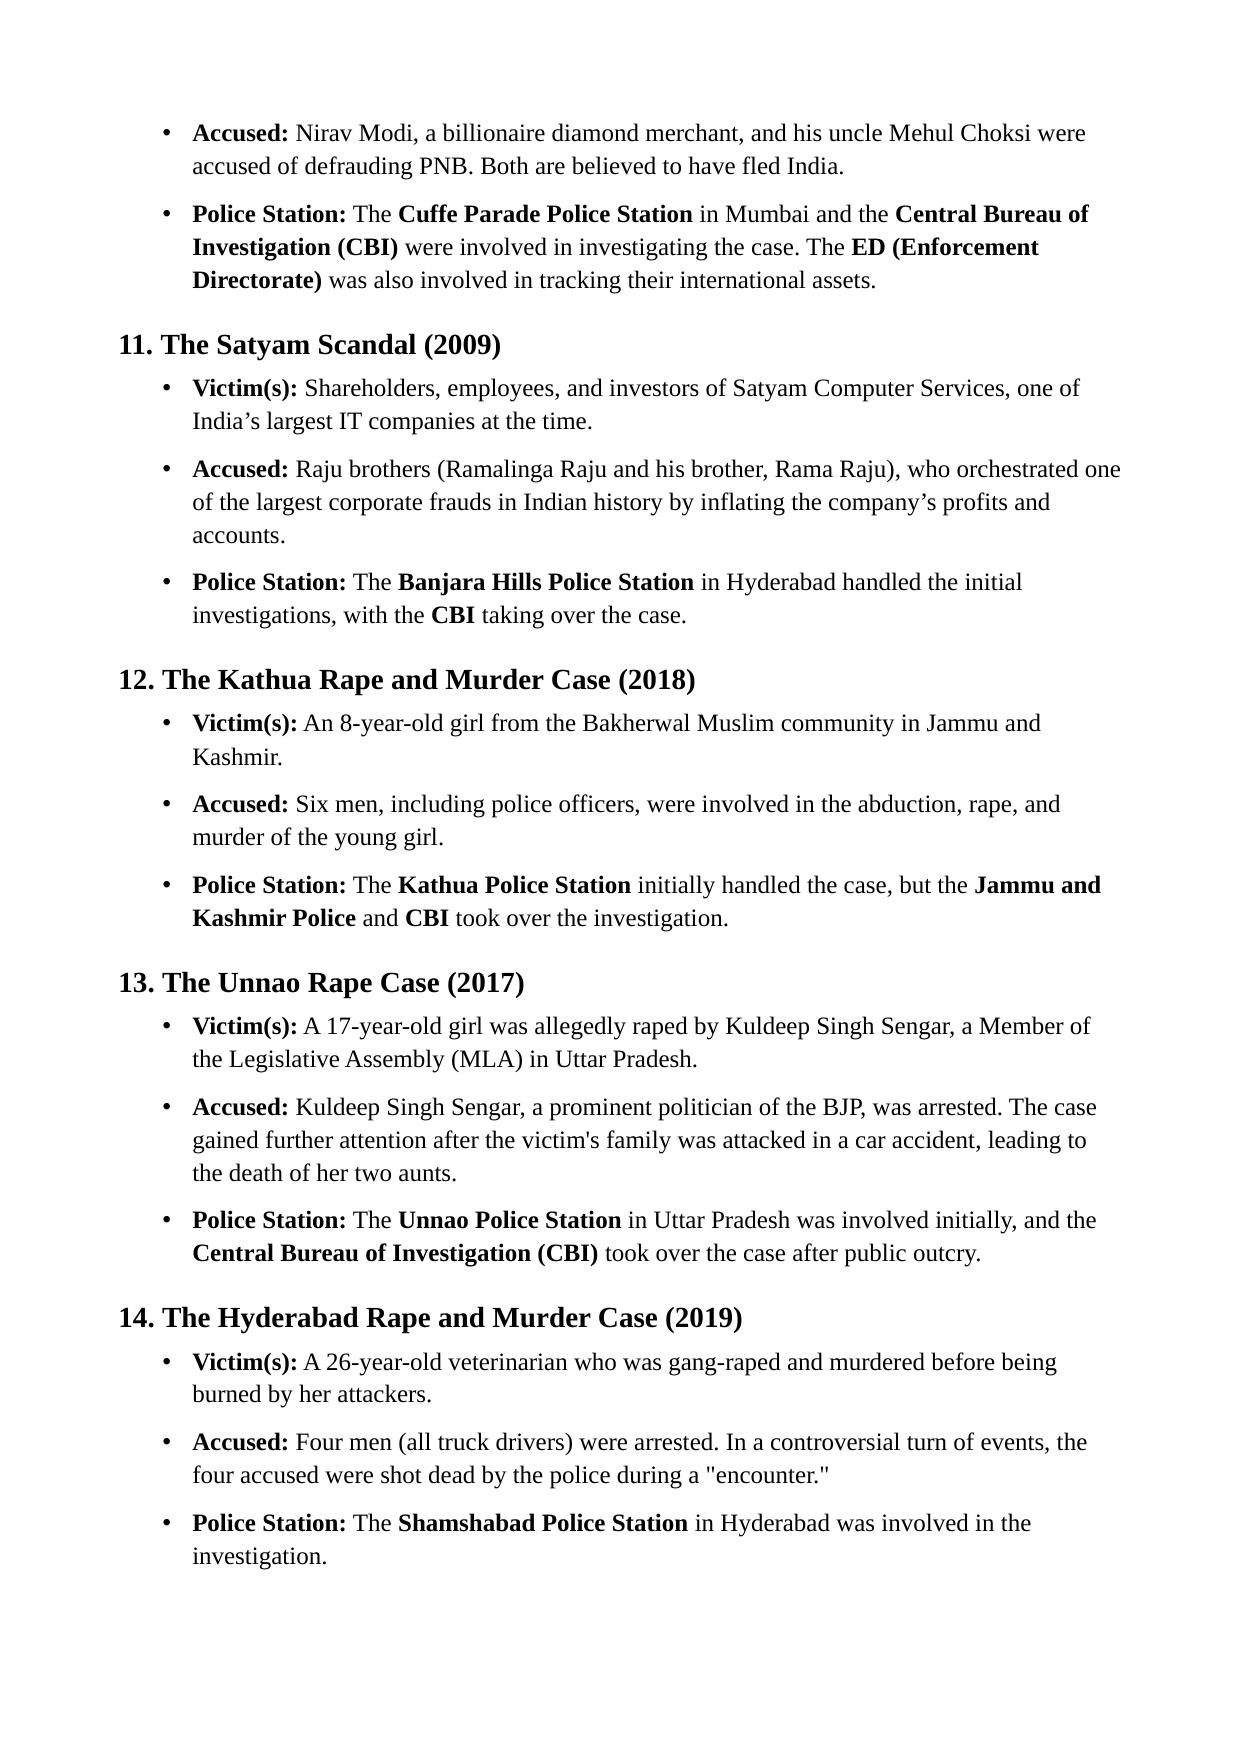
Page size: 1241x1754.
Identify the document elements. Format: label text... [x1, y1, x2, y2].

list Police Station: The Banjara Hills Police Station in Hyderabad handled the initial investigations, with the CBI taking over the case. [162, 567, 1122, 629]
list Accused: Four men (all truck drivers) were arrested. In a controversial turn of events, the four accused were shot dead by the police during a "encounter." [162, 1427, 1122, 1489]
list Victim(s): An 8-year-old girl from the Bakherwal Muslim community in Jammu and Kashmir. [162, 708, 1122, 770]
list Victim(s): A 17-year-old girl was allegedly raped by Kuldeep Singh Sengar, a Member of the Legislative Assembly (MLA) in Uttar Pradesh. [162, 1011, 1122, 1073]
list Accused: Six men, including police officers, were involved in the abduction, rape, and murder of the young girl. [162, 789, 1122, 851]
list Accused: Kuldeep Singh Sengar, a prominent politician of the BJP, was arrested. The case gained further attention after the victim's family was attacked in a car accident, leading to the death of her two aunts. [162, 1092, 1122, 1186]
subtitle 12. The Kathua Rape and Murder Case (2018) [118, 662, 1122, 696]
subtitle 14. The Hyderabad Rape and Murder Case (2019) [118, 1301, 1122, 1334]
list Accused: Raju brothers (Ramalinga Raju and his brother, Rama Raju), who orchestrated one of the largest corporate frauds in Indian history by inflating the company’s profits and accounts. [162, 454, 1122, 548]
list Accused: Nirav Modi, a billionaire diamond merchant, and his uncle Mehul Choksi were accused of defrauding PNB. Both are believed to have fled India. [162, 118, 1122, 180]
subtitle 13. The Unnao Rape Case (2017) [118, 965, 1122, 998]
list Police Station: The Cuffe Parade Police Station in Mumbai and the Central Bureau of Investigation (CBI) were involved in investigating the case. The ED (Enforcement Directorate) was also involved in tracking their international assets. [162, 199, 1122, 293]
list Police Station: The Unnao Police Station in Uttar Pradesh was involved initially, and the Central Bureau of Investigation (CBI) took over the case after public outcry. [162, 1205, 1122, 1267]
list Police Station: The Kathua Police Station initially handled the case, but the Jammu and Kashmir Police and CBI took over the investigation. [162, 870, 1122, 932]
list Police Station: The Shamshabad Police Station in Hyderabad was involved in the investigation. [162, 1508, 1122, 1569]
subtitle 11. The Satyam Scandal (2009) [118, 327, 1122, 361]
list Victim(s): Shareholders, employees, and investors of Satyam Computer Services, one of India’s largest IT companies at the time. [162, 373, 1122, 435]
list Victim(s): A 26-year-old veterinarian who was gang-raped and murdered before being burned by her attackers. [162, 1347, 1122, 1408]
